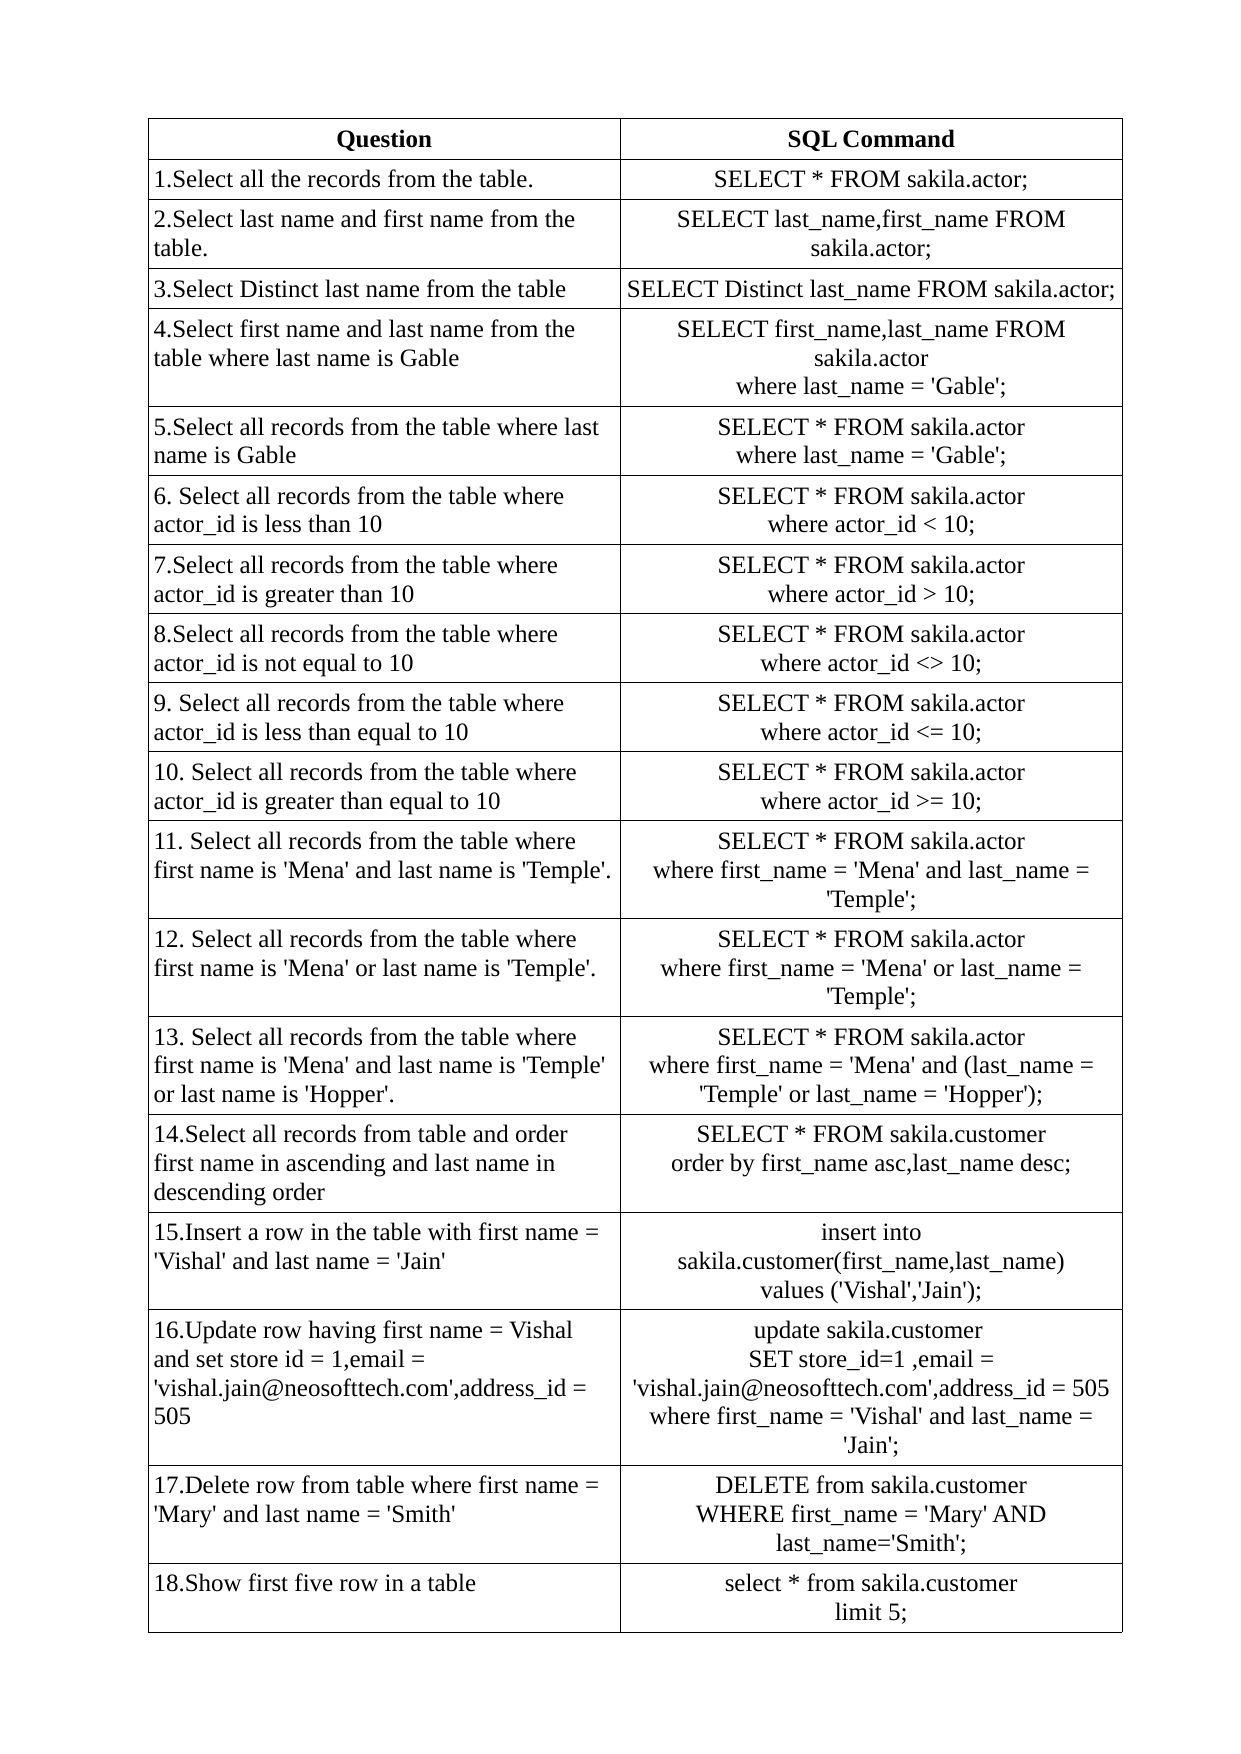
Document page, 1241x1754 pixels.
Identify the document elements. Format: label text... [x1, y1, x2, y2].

table_cell 18.Show first five row in a table [149, 1564, 620, 1632]
table_cell 14.Select all records from table and order first name in ascending and last name in descending order [149, 1115, 620, 1212]
table_cell SELECT * FROM sakila.actor where first_name = 'Mena' and last_name = 'Temple'; [621, 821, 1122, 918]
table_cell SELECT * FROM sakila.actor; [621, 160, 1122, 199]
table_cell DELETE from sakila.customer WHERE first_name = 'Mary' AND last_name='Smith'; [621, 1466, 1122, 1562]
table_cell SELECT * FROM sakila.actor where actor_id >= 10; [621, 752, 1122, 820]
table_cell SELECT * FROM sakila.actor where actor_id > 10; [621, 545, 1122, 613]
table_cell SELECT * FROM sakila.actor where last_name = 'Gable'; [621, 407, 1122, 475]
table_cell 16.Update row having first name = Vishal and set store id = 1,email = 'vishal.jain@neosofttech.com',address_id = 505 [149, 1310, 620, 1465]
table_header SQL Command [621, 119, 1122, 158]
table_cell SELECT Distinct last_name FROM sakila.actor; [621, 269, 1122, 308]
table_cell update sakila.customer SET store_id=1 ,email = 'vishal.jain@neosofttech.com',address_id = 505 where first_name = 'Vishal' and last_name = 'Jain'; [621, 1310, 1122, 1465]
table_cell select * from sakila.customer limit 5; [621, 1564, 1122, 1632]
table_cell 1.Select all the records from the table. [149, 160, 620, 199]
table_cell 9. Select all records from the table where actor_id is less than equal to 10 [149, 683, 620, 751]
table_cell insert into sakila.customer(first_name,last_name) values ('Vishal','Jain'); [621, 1213, 1122, 1309]
table_cell SELECT last_name,first_name FROM sakila.actor; [621, 200, 1122, 268]
table_cell SELECT first_name,last_name FROM sakila.actor where last_name = 'Gable'; [621, 309, 1122, 406]
table_cell 15.Insert a row in the table with first name = 'Vishal' and last name = 'Jain' [149, 1213, 620, 1309]
table_cell SELECT * FROM sakila.actor where actor_id <> 10; [621, 614, 1122, 682]
table_cell 11. Select all records from the table where first name is 'Mena' and last name is 'Temple'. [149, 821, 620, 918]
table_cell SELECT * FROM sakila.actor where actor_id < 10; [621, 476, 1122, 544]
table_cell 2.Select last name and first name from the table. [149, 200, 620, 268]
table_cell 5.Select all records from the table where last name is Gable [149, 407, 620, 475]
table_cell 10. Select all records from the table where actor_id is greater than equal to 10 [149, 752, 620, 820]
table_cell 12. Select all records from the table where first name is 'Mena' or last name is 'Temple'. [149, 919, 620, 1016]
table_cell 4.Select first name and last name from the table where last name is Gable [149, 309, 620, 406]
table_cell 7.Select all records from the table where actor_id is greater than 10 [149, 545, 620, 613]
table_header Question [149, 119, 620, 158]
table_cell 3.Select Distinct last name from the table [149, 269, 620, 308]
table_cell SELECT * FROM sakila.customer order by first_name asc,last_name desc; [621, 1115, 1122, 1212]
table_cell SELECT * FROM sakila.actor where actor_id <= 10; [621, 683, 1122, 751]
table_cell SELECT * FROM sakila.actor where first_name = 'Mena' or last_name = 'Temple'; [621, 919, 1122, 1016]
table_cell 13. Select all records from the table where first name is 'Mena' and last name is 'Temple' or last name is 'Hopper'. [149, 1017, 620, 1114]
table_cell 6. Select all records from the table where actor_id is less than 10 [149, 476, 620, 544]
table_cell 8.Select all records from the table where actor_id is not equal to 10 [149, 614, 620, 682]
table_cell 17.Delete row from table where first name = 'Mary' and last name = 'Smith' [149, 1466, 620, 1562]
table_cell SELECT * FROM sakila.actor where first_name = 'Mena' and (last_name = 'Temple' or last_name = 'Hopper'); [621, 1017, 1122, 1114]
